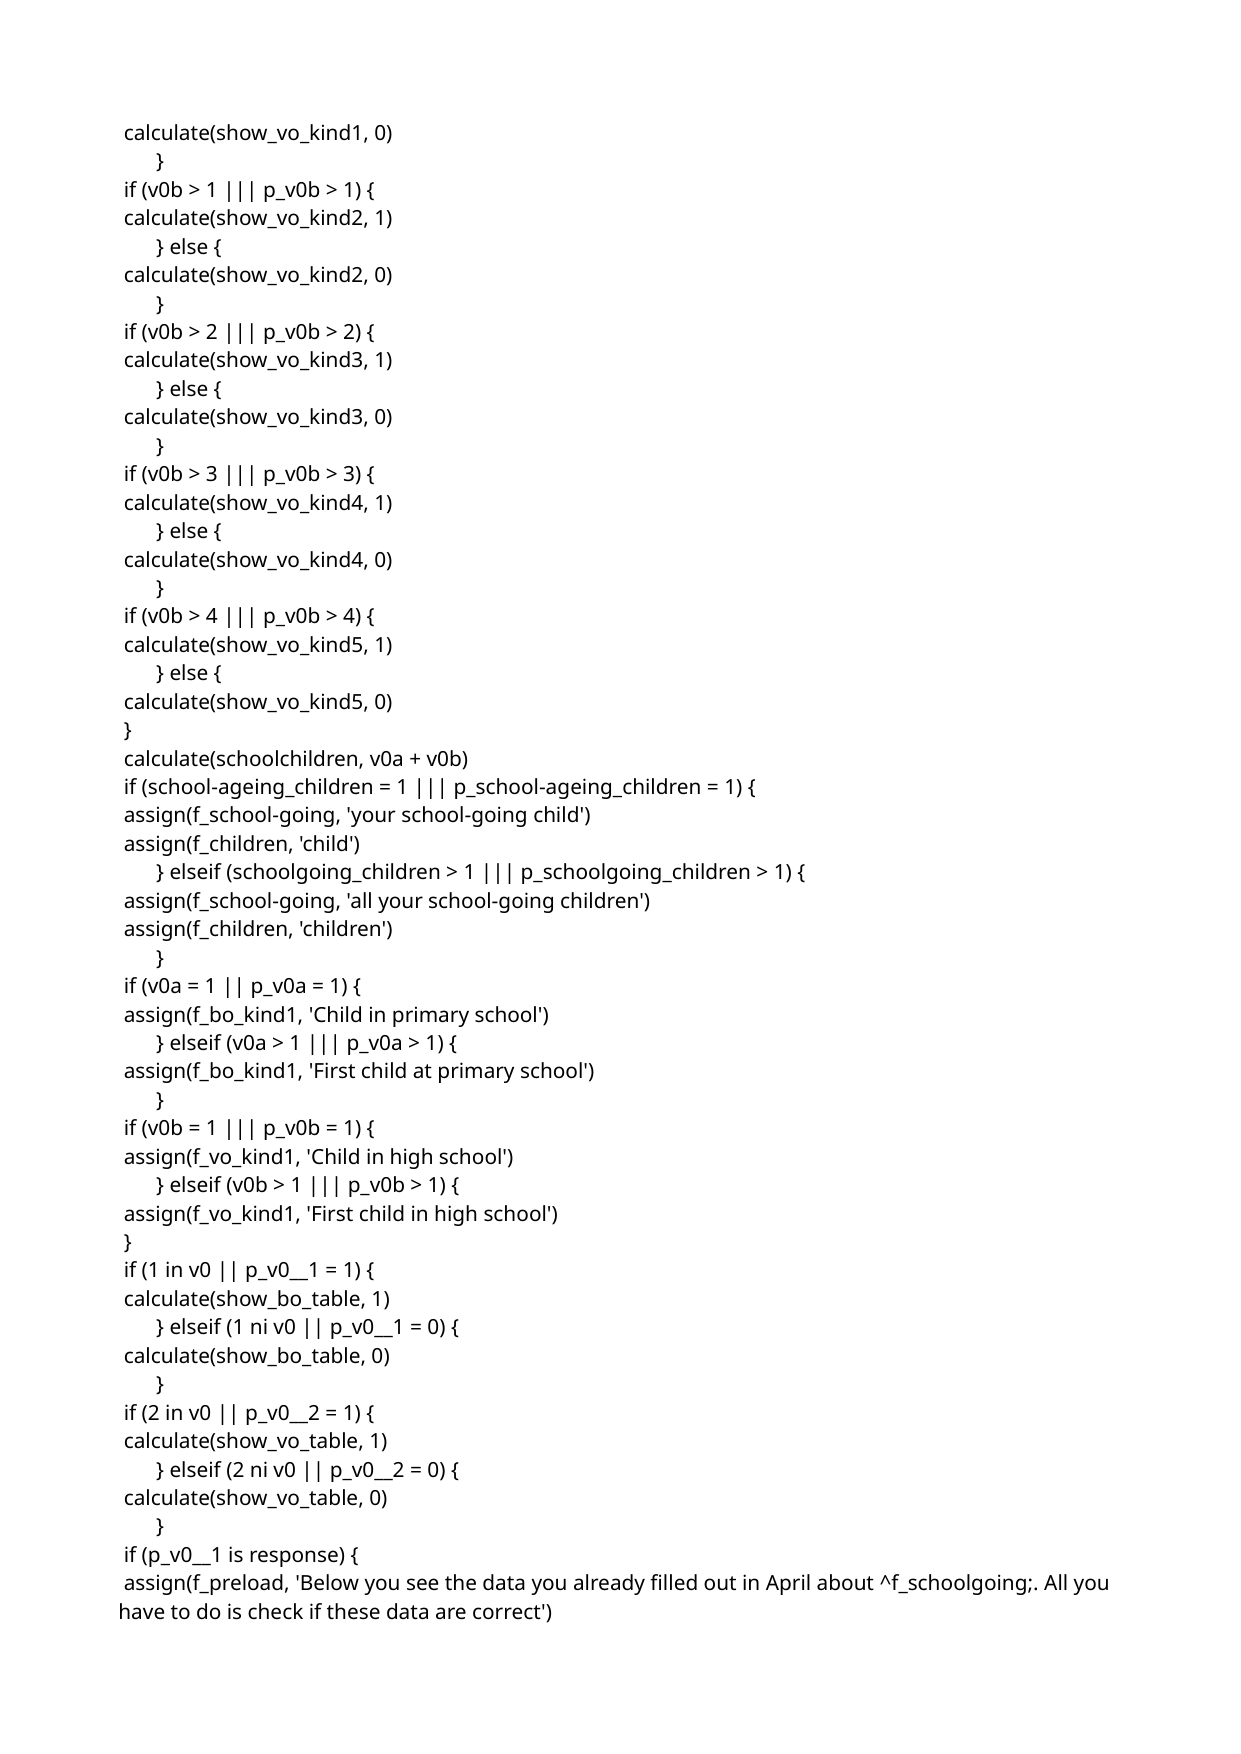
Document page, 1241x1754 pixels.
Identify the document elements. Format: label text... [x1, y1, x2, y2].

text assign(f_preload, 'Below you see the data you already filled out in April about ^f_schoolgoing;. All you have to do is check if these data are correct') [118, 1568, 1122, 1625]
text } [118, 431, 1122, 459]
text calculate(show_bo_table, 1) [118, 1284, 1122, 1312]
text calculate(show_vo_table, 0) [118, 1483, 1122, 1512]
text } [118, 1227, 1122, 1256]
text calculate(show_vo_kind5, 0) [118, 687, 1122, 715]
text assign(f_bo_kind1, 'Child in primary school') [118, 1000, 1122, 1028]
text } [118, 1512, 1122, 1540]
text assign(f_children, 'children') [118, 914, 1122, 943]
text if (v0b = 1 ||| p_v0b = 1) { [118, 1113, 1122, 1142]
text assign(f_school-going, 'all your school-going children') [118, 886, 1122, 914]
text if (v0b > 2 ||| p_v0b > 2) { [118, 317, 1122, 346]
text calculate(show_vo_kind4, 0) [118, 545, 1122, 573]
text } [118, 147, 1122, 175]
text } elseif (v0a > 1 ||| p_v0a > 1) { [118, 1028, 1122, 1057]
text } [118, 1085, 1122, 1113]
text } elseif (v0b > 1 ||| p_v0b > 1) { [118, 1170, 1122, 1199]
text if (v0b > 4 ||| p_v0b > 4) { [118, 602, 1122, 630]
text assign(f_children, 'child') [118, 829, 1122, 857]
text calculate(show_vo_table, 1) [118, 1426, 1122, 1455]
text assign(f_bo_kind1, 'First child at primary school') [118, 1057, 1122, 1085]
text if (v0b > 1 ||| p_v0b > 1) { [118, 175, 1122, 203]
text if (v0a = 1 || p_v0a = 1) { [118, 971, 1122, 1000]
text } [118, 289, 1122, 317]
text calculate(show_vo_kind5, 1) [118, 630, 1122, 658]
text assign(f_vo_kind1, 'Child in high school') [118, 1142, 1122, 1170]
text if (1 in v0 || p_v0__1 = 1) { [118, 1256, 1122, 1284]
text } [118, 715, 1122, 744]
text calculate(show_vo_kind2, 0) [118, 260, 1122, 289]
text assign(f_school-going, 'your school-going child') [118, 801, 1122, 829]
text if (school-ageing_children = 1 ||| p_school-ageing_children = 1) { [118, 772, 1122, 801]
text } [118, 1369, 1122, 1398]
text if (p_v0__1 is response) { [118, 1540, 1122, 1568]
text } [118, 943, 1122, 971]
text } elseif (2 ni v0 || p_v0__2 = 0) { [118, 1455, 1122, 1483]
text } else { [118, 232, 1122, 260]
text calculate(show_vo_kind3, 1) [118, 346, 1122, 374]
text if (2 in v0 || p_v0__2 = 1) { [118, 1398, 1122, 1426]
text calculate(schoolchildren, v0a + v0b) [118, 744, 1122, 772]
text } else { [118, 374, 1122, 402]
text calculate(show_vo_kind2, 1) [118, 203, 1122, 232]
text } elseif (schoolgoing_children > 1 ||| p_schoolgoing_children > 1) { [118, 857, 1122, 886]
text calculate(show_bo_table, 0) [118, 1341, 1122, 1369]
text } elseif (1 ni v0 || p_v0__1 = 0) { [118, 1312, 1122, 1341]
text if (v0b > 3 ||| p_v0b > 3) { [118, 459, 1122, 488]
text } else { [118, 516, 1122, 545]
text calculate(show_vo_kind3, 0) [118, 402, 1122, 431]
text } else { [118, 658, 1122, 687]
text calculate(show_vo_kind4, 1) [118, 488, 1122, 516]
text } [118, 573, 1122, 602]
text assign(f_vo_kind1, 'First child in high school') [118, 1199, 1122, 1227]
text calculate(show_vo_kind1, 0) [118, 118, 1122, 147]
